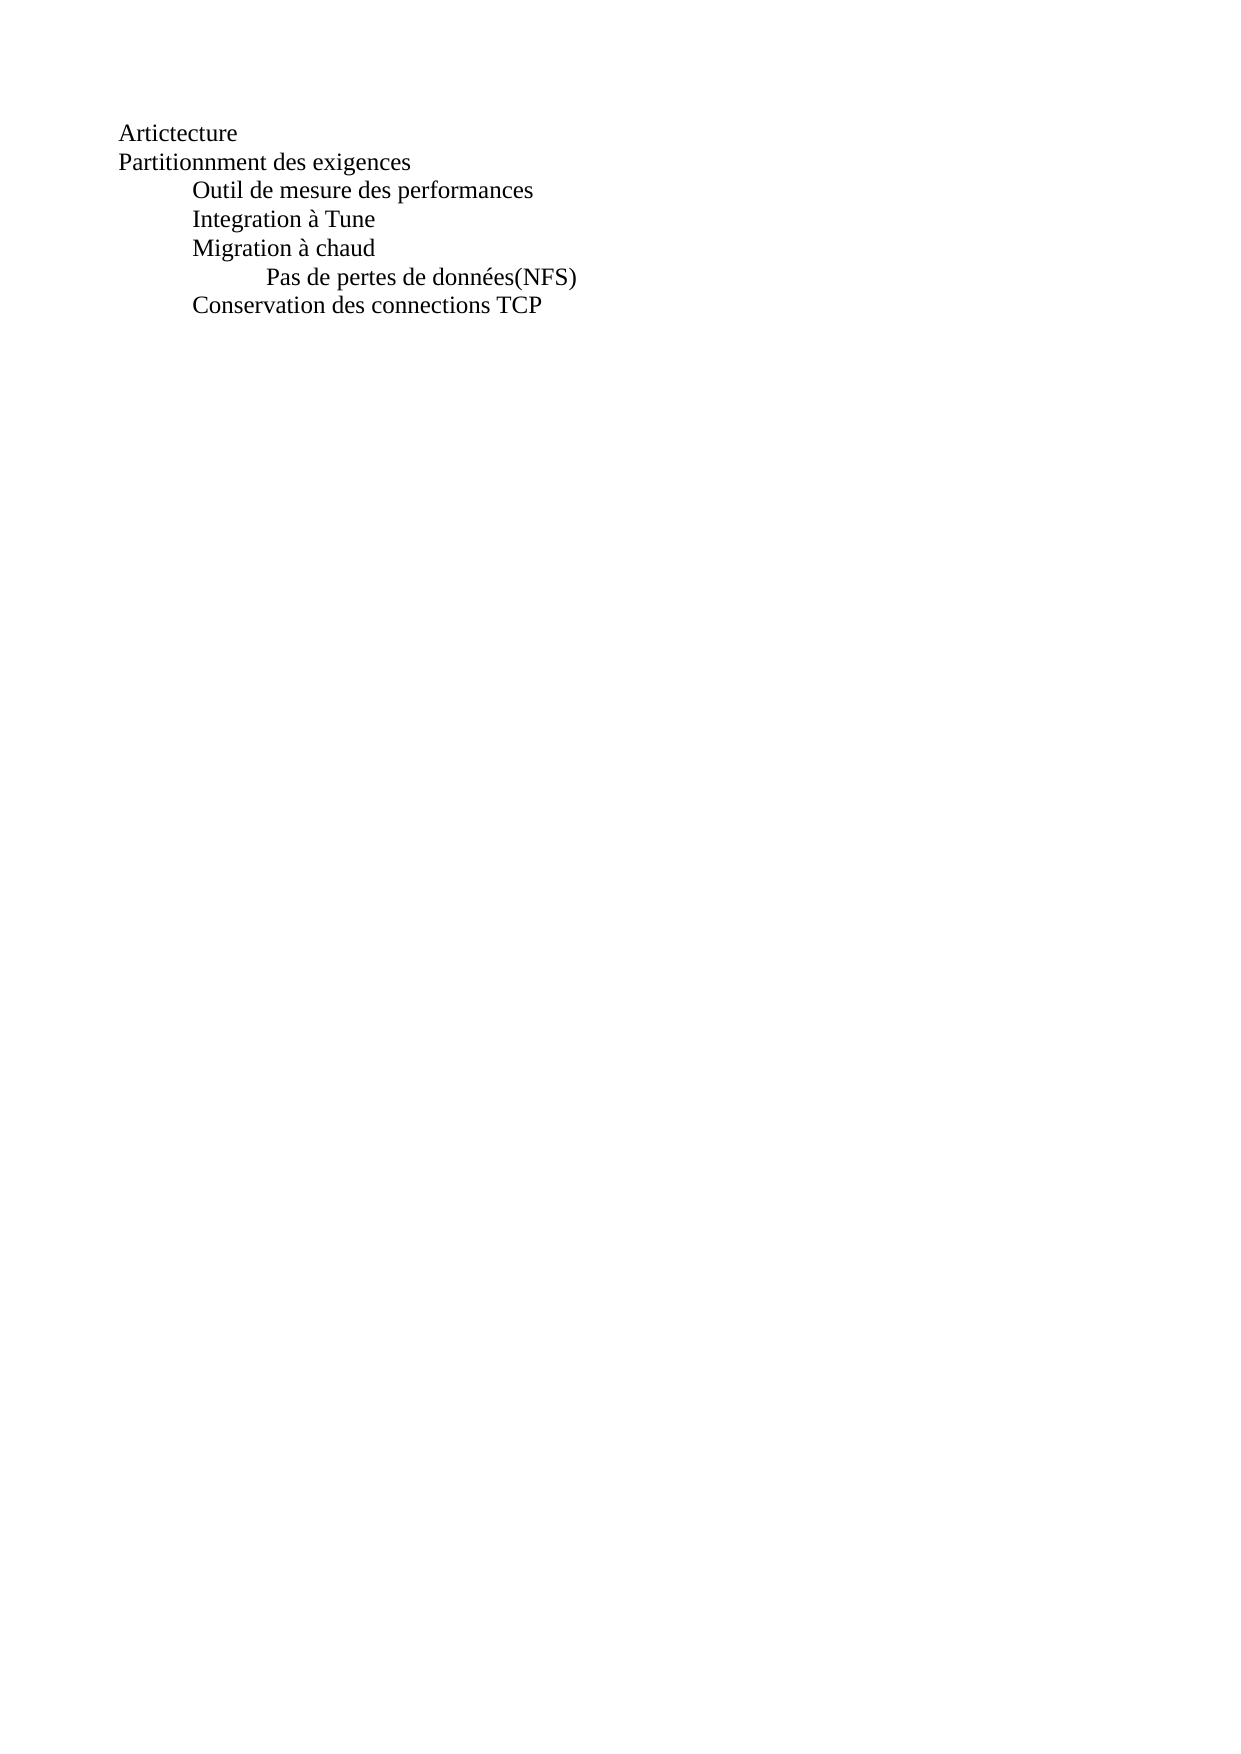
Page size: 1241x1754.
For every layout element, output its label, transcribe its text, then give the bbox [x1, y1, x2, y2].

text Pas de pertes de données(NFS) [118, 262, 1122, 291]
text Integration à Tune [118, 204, 1122, 233]
text Partitionnment des exigences [118, 147, 1122, 176]
text Artictecture [118, 118, 1122, 147]
text Outil de mesure des performances [118, 176, 1122, 204]
text Conservation des connections TCP [118, 291, 1122, 319]
text Migration à chaud [118, 233, 1122, 262]
